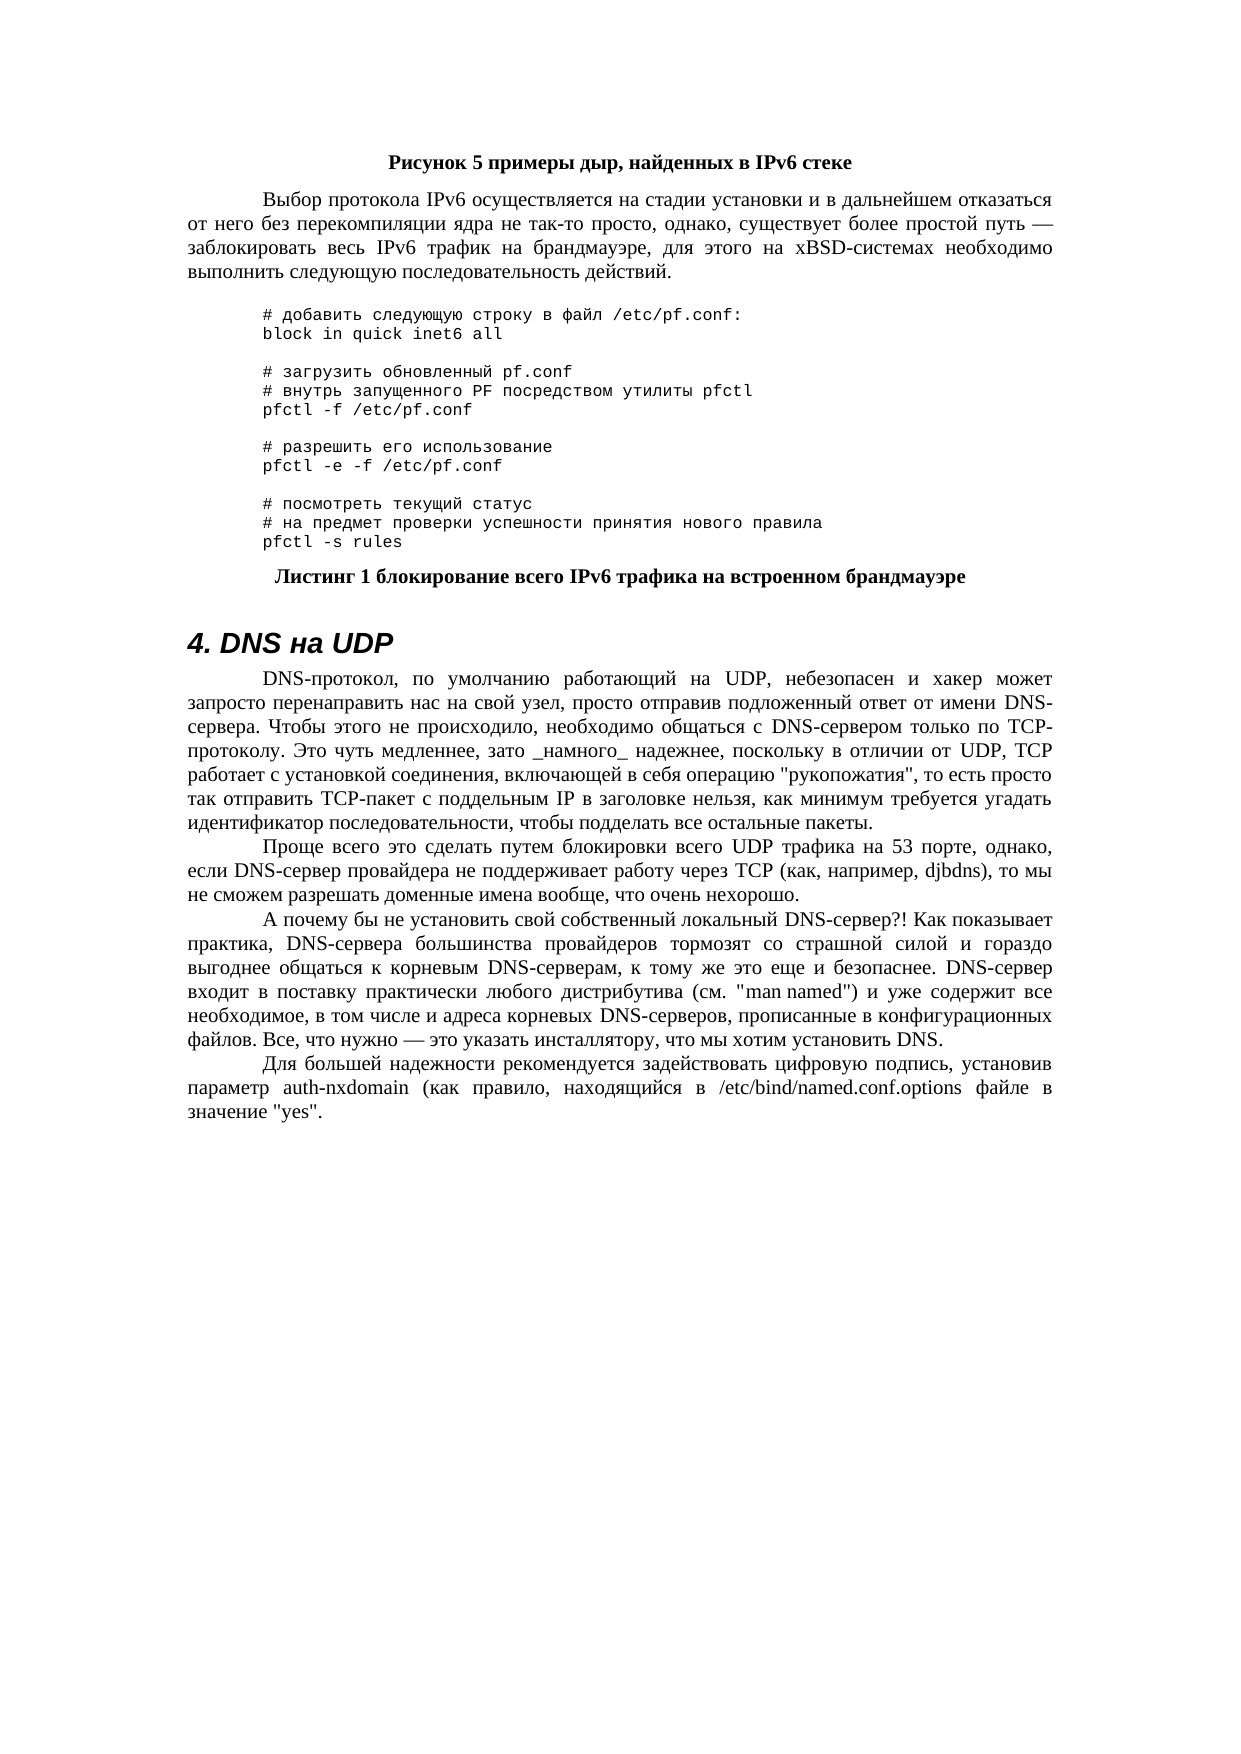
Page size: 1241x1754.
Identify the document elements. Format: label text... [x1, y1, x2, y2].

text Выбор протокола IPv6 осуществляется на стадии установки и в дальнейшем отказаться от него без перекомпиляции ядра не так-то просто, однако, существует более простой путь — заблокировать весь IPv6 трафик на брандмауэре, для этого на xBSD-системах необходимо выполнить следующую последовательность действий. [187, 187, 1053, 283]
text Листинг 1 блокирование всего IPv6 трафика на встроенном брандмауэре [187, 564, 1053, 588]
text А почему бы не установить свой собственный локальный DNS-сервер?! Как показывает практика, DNS-сервера большинства провайдеров тормозят со страшной силой и гораздо выгоднее общаться к корневым DNS-серверам, к тому же это еще и безопаснее. DNS-сервер входит в поставку практически любого дистрибутива (см. "man named") и уже содержит все необходимое, в том числе и адреса корневых DNS-серверов, прописанные в конфигурационных файлов. Все, что нужно — это указать инсталлятору, что мы хотим установить DNS. [187, 906, 1053, 1051]
text # на предмет проверки успешности принятия нового правила [262, 514, 1053, 533]
text # внутрь запущенного PF посредством утилиты pfctl [262, 382, 1053, 401]
text pfctl -f /etc/pf.conf [262, 401, 1053, 420]
text Рисунок 5 примеры дыр, найденных в IPv6 стеке [187, 150, 1053, 174]
text Проще всего это сделать путем блокировки всего UDP трафика на 53 порте, однако, если DNS-сервер провайдера не поддерживает работу через TCP (как, например, djbdns), то мы не сможем разрешать доменные имена вообще, что очень нехорошо. [187, 834, 1053, 906]
text # загрузить обновленный pf.conf [262, 363, 1053, 382]
text # посмотреть текущий статус [262, 495, 1053, 514]
text Для большей надежности рекомендуется задействовать цифровую подпись, установив параметр auth-nxdomain (как правило, находящийся в /etc/bind/named.conf.options файле в значение "yes". [187, 1051, 1053, 1123]
text block in quick inet6 all [262, 326, 1053, 344]
text # разрешить его использование [262, 439, 1053, 458]
text DNS-протокол, по умолчанию работающий на UDP, небезопасен и хакер может запросто перенаправить нас на свой узел, просто отправив подложенный ответ от имени DNS-сервера. Чтобы этого не происходило, необходимо общаться с DNS-сервером только по TCP-протоколу. Это чуть медленнее, зато _намного_ надежнее, поскольку в отличии от UDP, TCP работает с установкой соединения, включающей в себя операцию "рукопожатия", то есть просто так отправить TCP-пакет с поддельным IP в заголовке нельзя, как минимум требуется угадать идентификатор последовательности, чтобы подделать все остальные пакеты. [187, 666, 1053, 834]
text pfctl -s rules [262, 533, 1053, 552]
text # добавить следующую строку в файл /etc/pf.conf: [262, 307, 1053, 326]
subtitle 4. DNS на UDP [187, 626, 1053, 659]
text pfctl -e -f /etc/pf.conf [262, 458, 1053, 477]
